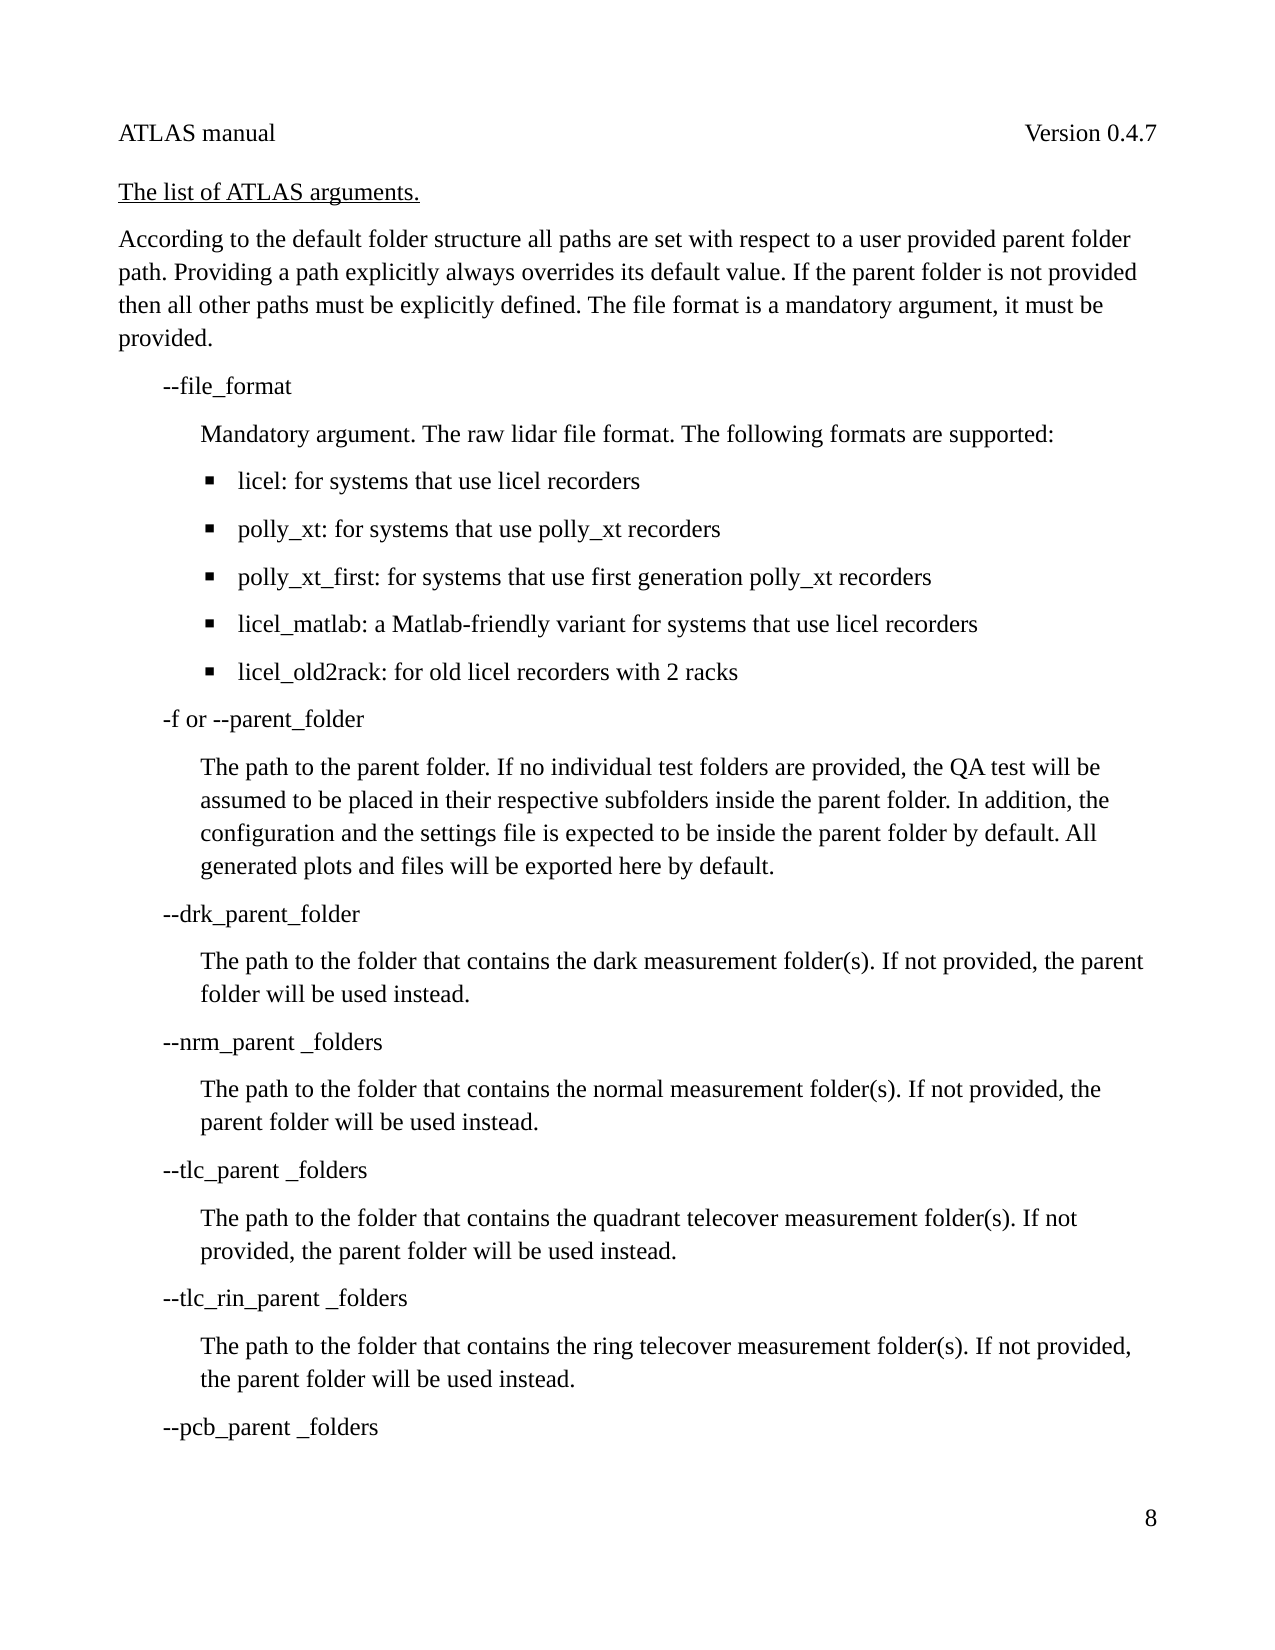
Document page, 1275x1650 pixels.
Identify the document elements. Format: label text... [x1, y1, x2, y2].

text The list of ATLAS arguments. [118, 177, 1157, 206]
list --file_format [125, 371, 1157, 400]
list licel: for systems that use licel recorders [200, 466, 1157, 495]
list Mandatory argument. The raw lidar file format. The following formats are supported: [163, 419, 1157, 447]
list licel_matlab: a Matlab-friendly variant for systems that use licel recorders [200, 609, 1157, 638]
list licel_old2rack: for old licel recorders with 2 racks [200, 657, 1157, 686]
list --drk_parent_folder [125, 899, 1157, 927]
list The path to the folder that contains the ring telecover measurement folder(s). If not provided, the parent folder will be used instead. [163, 1331, 1157, 1393]
text According to the default folder structure all paths are set with respect to a user provided parent folder path. Providing a path explicitly always overrides its default value. If the parent folder is not provided then all other paths must be explicitly defined. The file format is a mandatory argument, it must be provided. [118, 224, 1157, 352]
list The path to the folder that contains the quadrant telecover measurement folder(s). If not provided, the parent folder will be used instead. [163, 1203, 1157, 1264]
list The path to the parent folder. If no individual test folders are provided, the QA test will be assumed to be placed in their respective subfolders inside the parent folder. In addition, the configuration and the settings file is expected to be inside the parent folder by default. All generated plots and files will be exported here by default. [163, 752, 1157, 880]
list --nrm_parent _folders [125, 1027, 1157, 1056]
list The path to the folder that contains the dark measurement folder(s). If not provided, the parent folder will be used instead. [163, 946, 1157, 1008]
list polly_xt: for systems that use polly_xt recorders [200, 514, 1157, 543]
list --pcb_parent _folders [125, 1412, 1157, 1440]
list The path to the folder that contains the normal measurement folder(s). If not provided, the parent folder will be used instead. [163, 1074, 1157, 1136]
list --tlc_parent _folders [125, 1155, 1157, 1184]
list --tlc_rin_parent _folders [125, 1283, 1157, 1312]
list polly_xt_first: for systems that use first generation polly_xt recorders [200, 562, 1157, 590]
list -f or --parent_folder [125, 704, 1157, 733]
